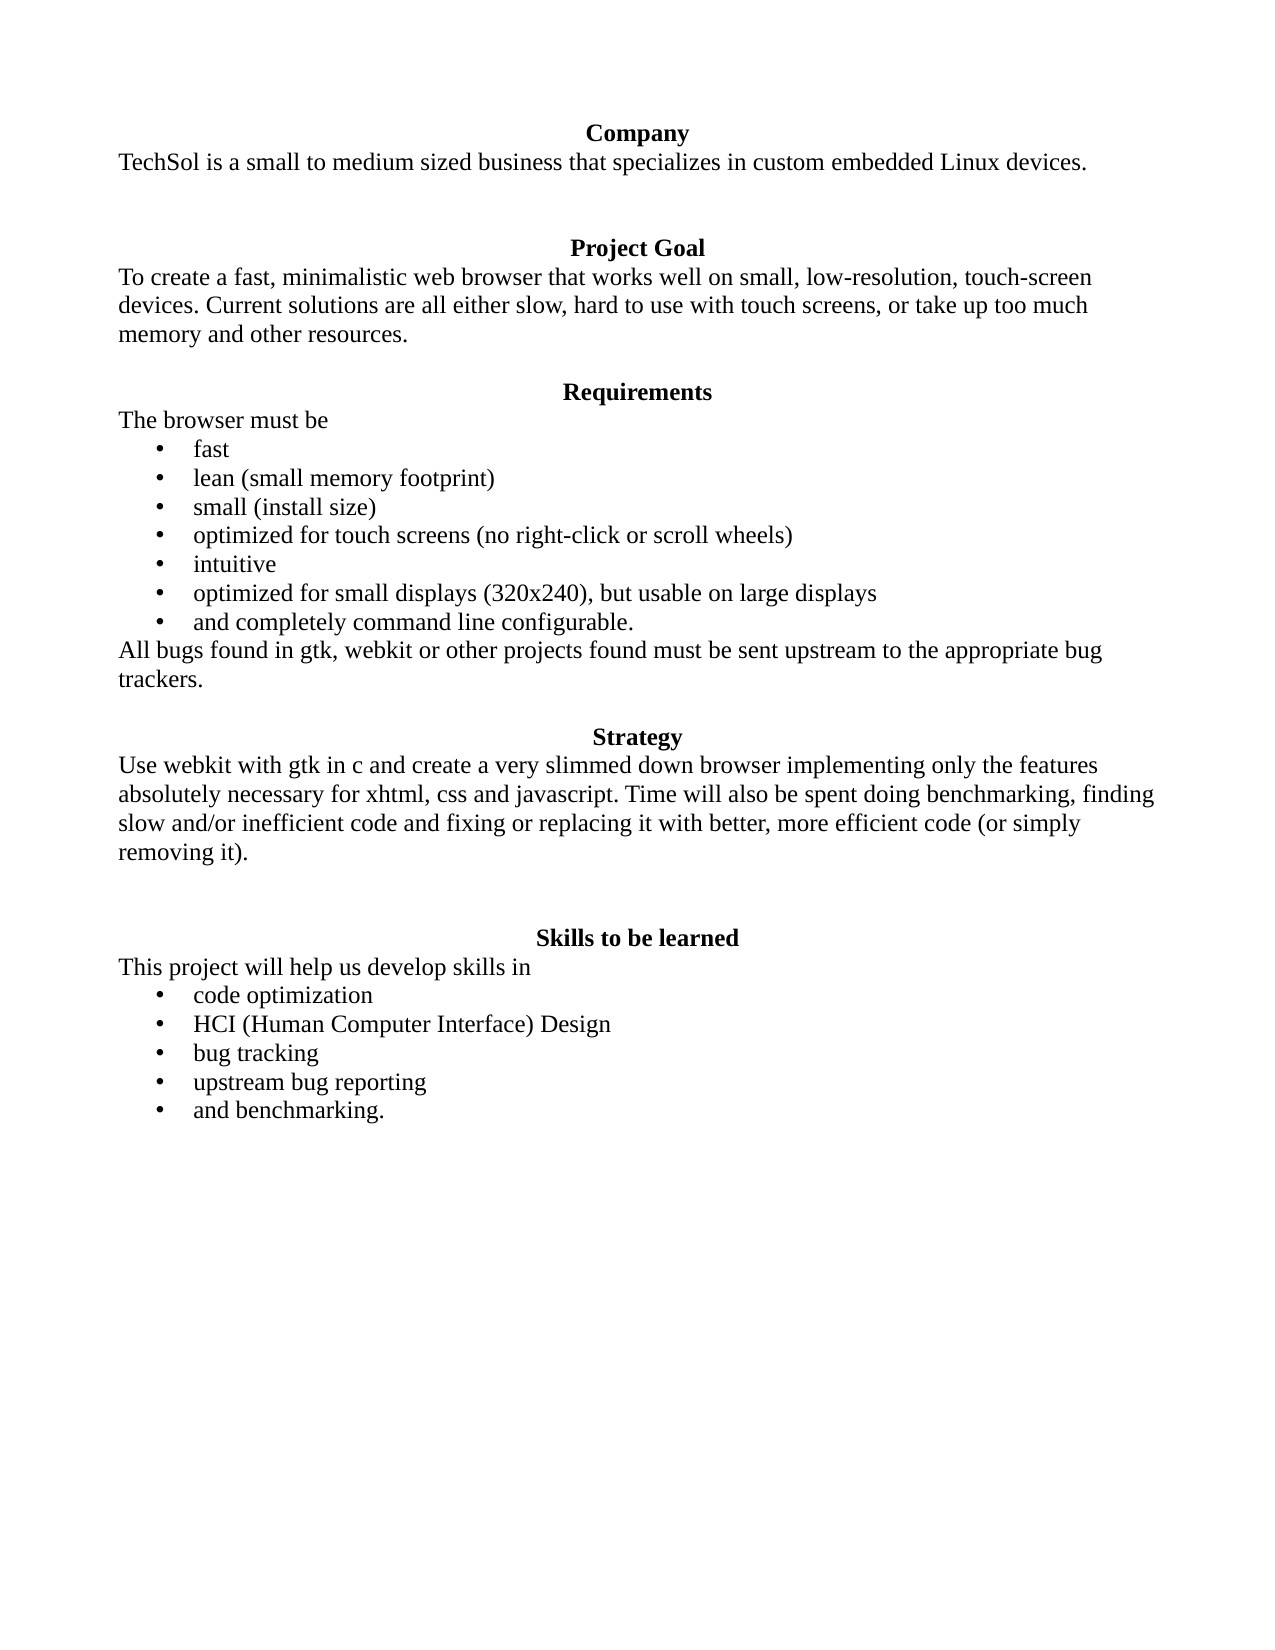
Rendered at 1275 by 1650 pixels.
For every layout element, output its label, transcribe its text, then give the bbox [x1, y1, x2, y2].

list bug tracking [156, 1038, 1157, 1067]
list intuitive [156, 549, 1157, 578]
text Company [118, 118, 1157, 147]
list fast [156, 434, 1157, 463]
text To create a fast, minimalistic web browser that works well on small, low-resolution, touch-screen devices. Current solutions are all either slow, hard to use with touch screens, or take up too much memory and other resources. [118, 262, 1157, 348]
list optimized for small displays (320x240), but usable on large displays [156, 578, 1157, 607]
text Use webkit with gtk in c and create a very slimmed down browser implementing only the features absolutely necessary for xhtml, css and javascript. Time will also be spent doing benchmarking, finding slow and/or inefficient code and fixing or replacing it with better, more efficient code (or simply removing it). [118, 751, 1157, 866]
text All bugs found in gtk, webkit or other projects found must be sent upstream to the appropriate bug trackers. [118, 636, 1157, 693]
list and benchmarking. [156, 1096, 1157, 1124]
text Strategy [118, 722, 1157, 751]
list and completely command line configurable. [156, 607, 1157, 636]
text The browser must be [118, 406, 1157, 434]
list HCI (Human Computer Interface) Design [156, 1009, 1157, 1038]
text Skills to be learned [118, 923, 1157, 952]
list code optimization [156, 981, 1157, 1009]
text This project will help us develop skills in [118, 952, 1157, 981]
list upstream bug reporting [156, 1067, 1157, 1096]
list lean (small memory footprint) [156, 463, 1157, 492]
list small (install size) [156, 492, 1157, 521]
text TechSol is a small to medium sized business that specializes in custom embedded Linux devices. [118, 147, 1157, 176]
text Requirements [118, 377, 1157, 406]
text Project Goal [118, 233, 1157, 262]
list optimized for touch screens (no right-click or scroll wheels) [156, 521, 1157, 549]
